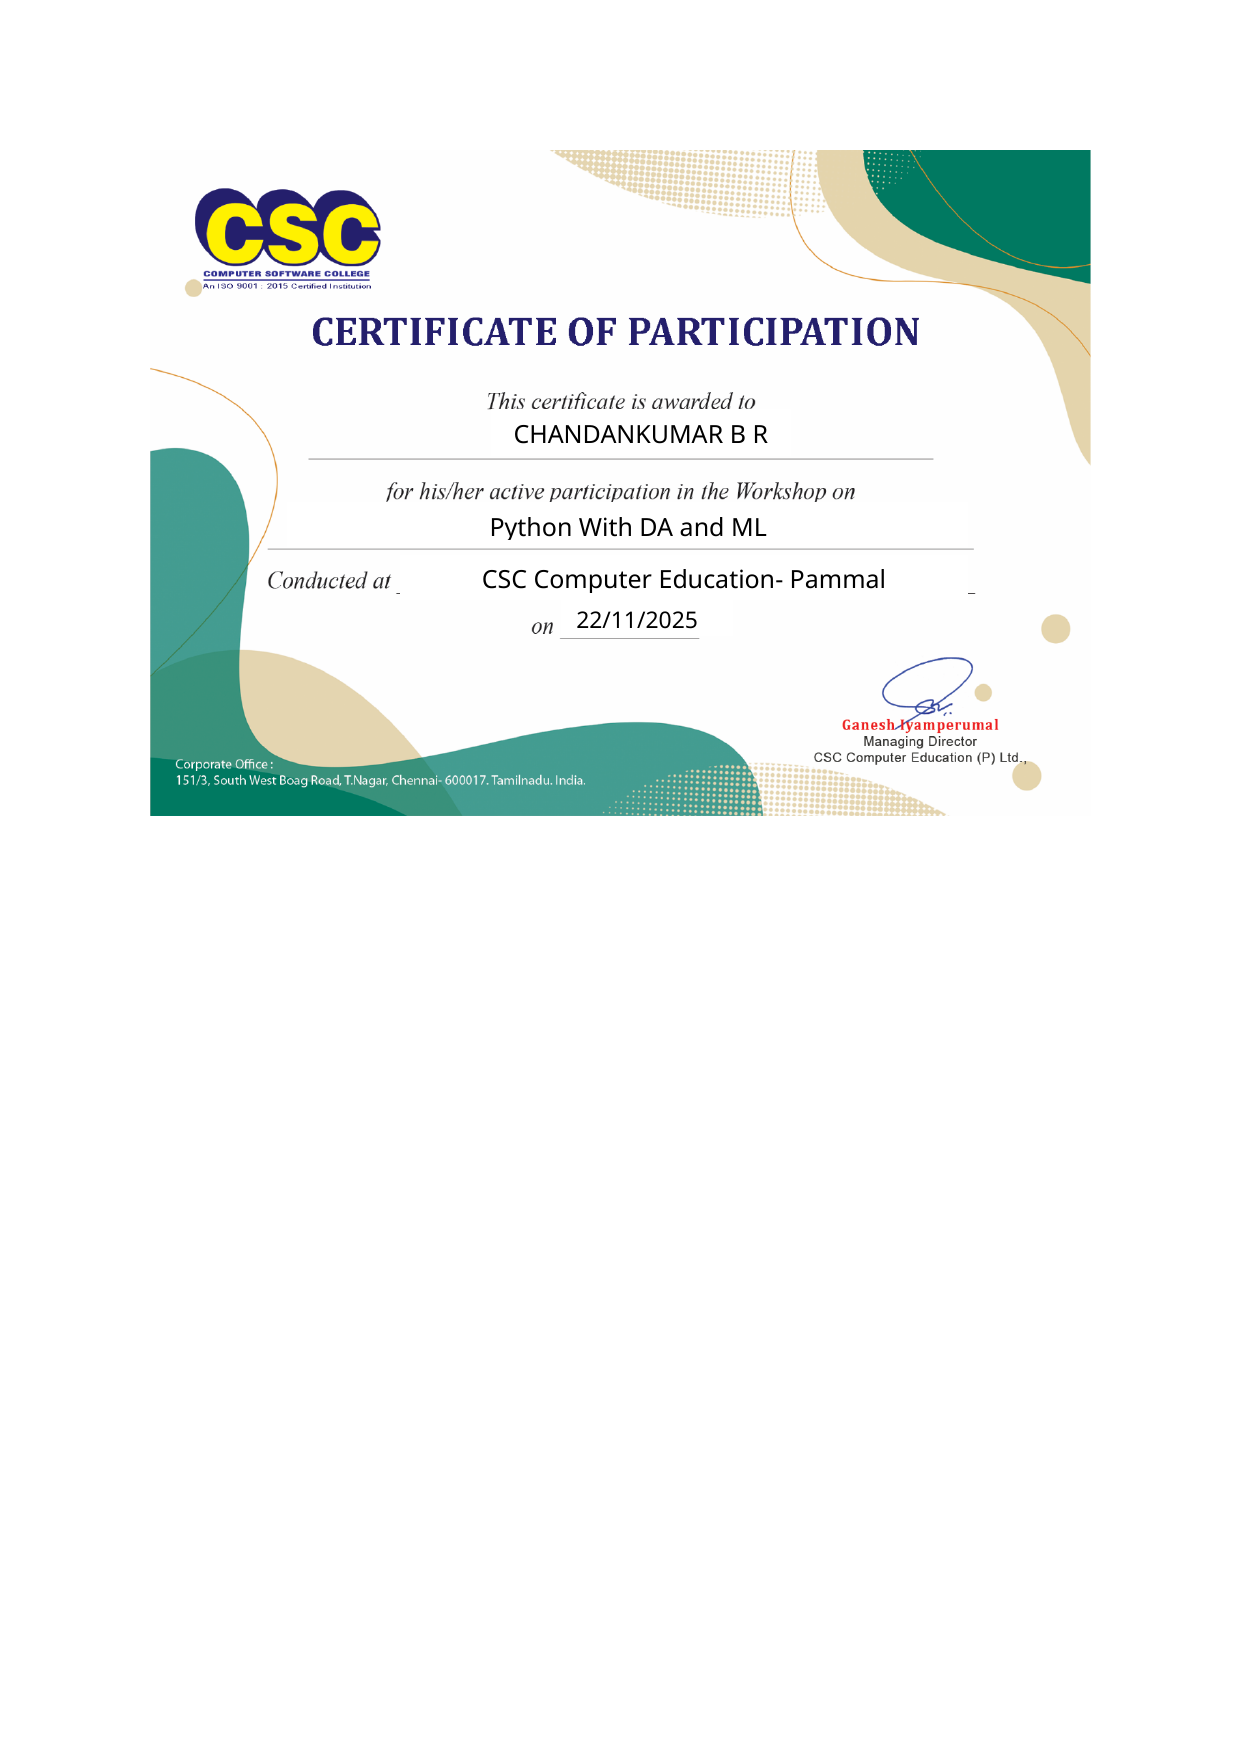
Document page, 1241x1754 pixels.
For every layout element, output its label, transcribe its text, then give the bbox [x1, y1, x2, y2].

text 22/11/2025 [576, 604, 718, 628]
text CHANDANKUMAR B R [506, 417, 776, 449]
text CSC Computer Education- Pammal [415, 562, 953, 592]
text Python With DA and ML [302, 510, 953, 539]
